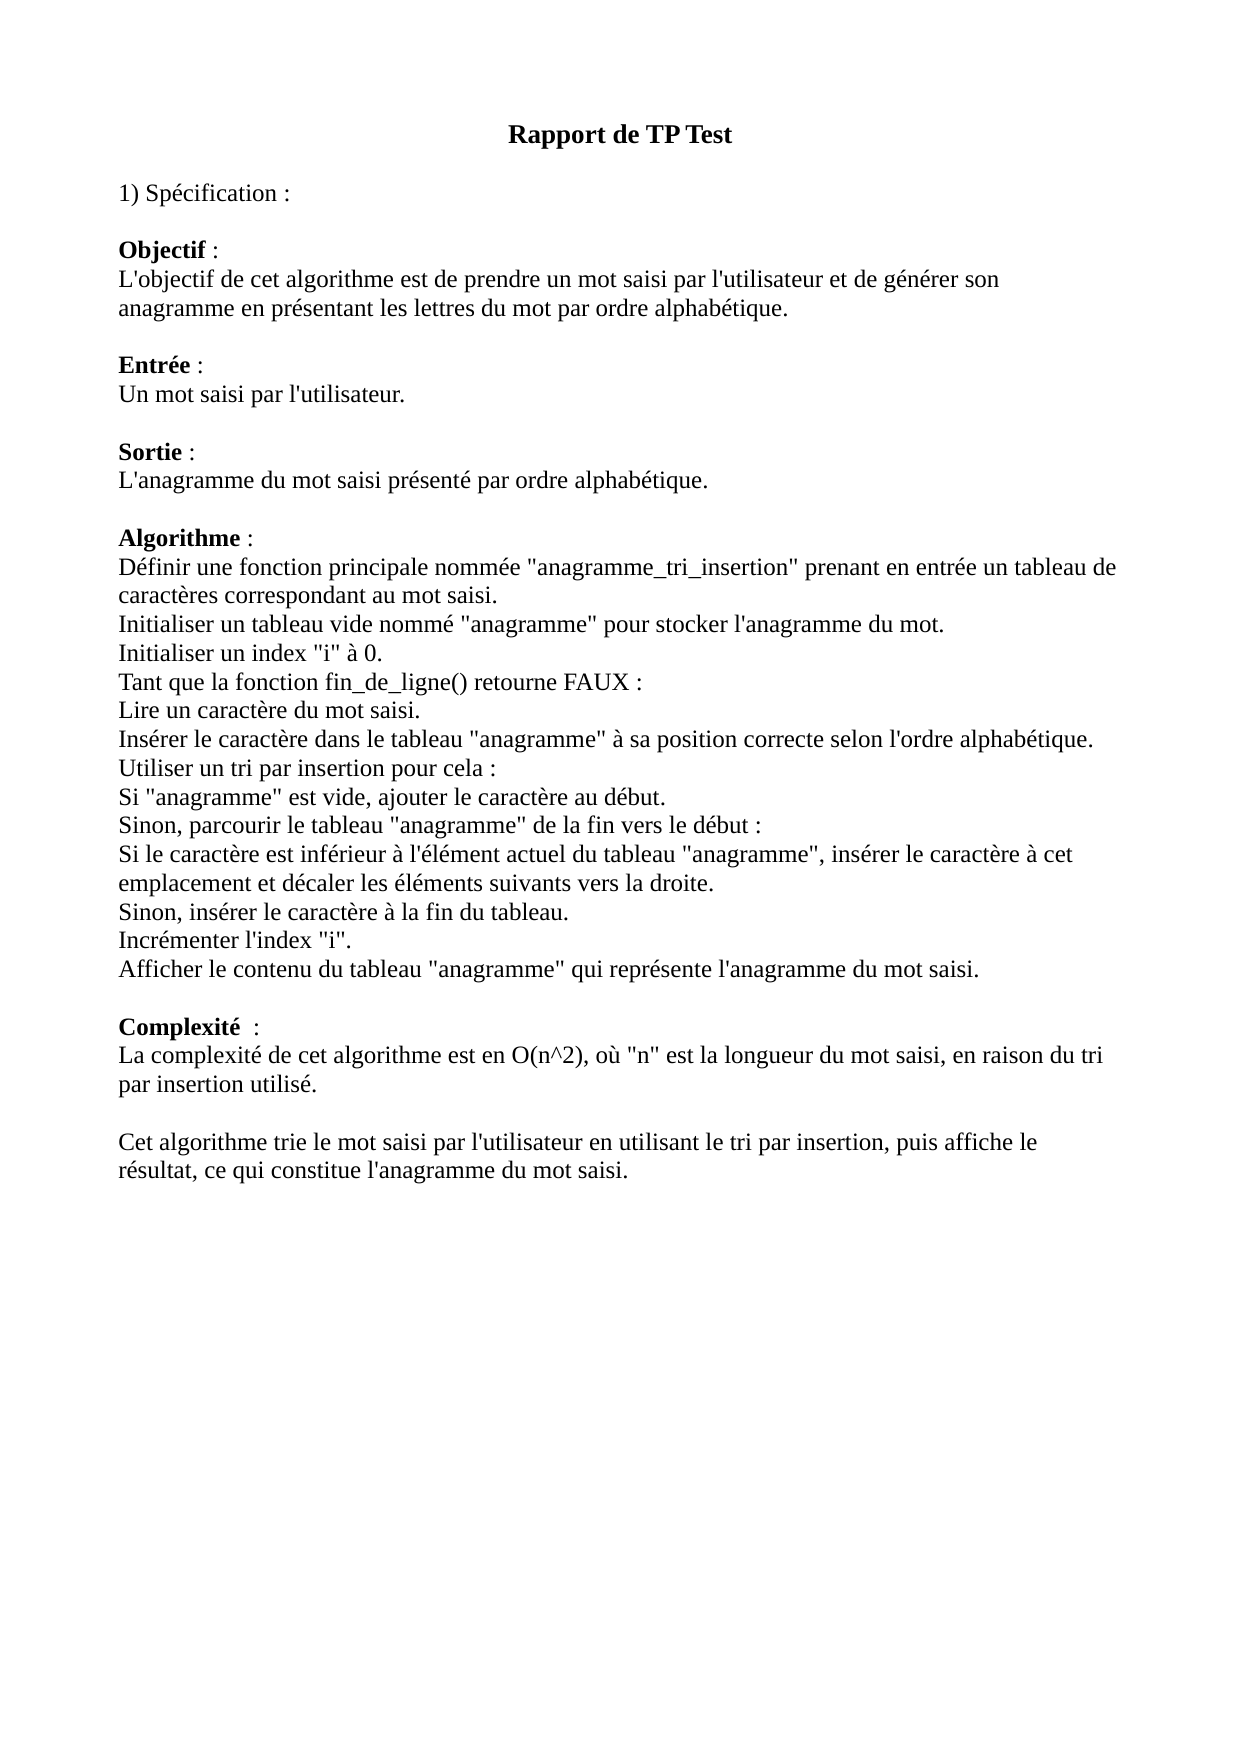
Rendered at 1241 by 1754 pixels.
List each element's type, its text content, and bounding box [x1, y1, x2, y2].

text La complexité de cet algorithme est en O(n^2), où "n" est la longueur du mot saisi, en raison du tri par insertion utilisé. [118, 1041, 1122, 1098]
text L'objectif de cet algorithme est de prendre un mot saisi par l'utilisateur et de générer son anagramme en présentant les lettres du mot par ordre alphabétique. [118, 264, 1122, 322]
text Entrée : [118, 351, 1122, 379]
text Un mot saisi par l'utilisateur. [118, 379, 1122, 408]
text Initialiser un tableau vide nommé "anagramme" pour stocker l'anagramme du mot. [118, 609, 1122, 638]
text Objectif : [118, 236, 1122, 264]
text Rapport de TP Test [118, 118, 1122, 149]
text Initialiser un index "i" à 0. [118, 638, 1122, 667]
text Lire un caractère du mot saisi. [118, 696, 1122, 724]
text Sinon, insérer le caractère à la fin du tableau. [118, 897, 1122, 926]
text Définir une fonction principale nommée "anagramme_tri_insertion" prenant en entrée un tableau de caractères correspondant au mot saisi. [118, 552, 1122, 609]
text Insérer le caractère dans le tableau "anagramme" à sa position correcte selon l'ordre alphabétique. [118, 724, 1122, 753]
text Complexité : [118, 1012, 1122, 1041]
text Incrémenter l'index "i". [118, 926, 1122, 954]
text Utiliser un tri par insertion pour cela : [118, 753, 1122, 782]
text L'anagramme du mot saisi présenté par ordre alphabétique. [118, 466, 1122, 494]
text Afficher le contenu du tableau "anagramme" qui représente l'anagramme du mot saisi. [118, 954, 1122, 983]
text Sinon, parcourir le tableau "anagramme" de la fin vers le début : [118, 811, 1122, 839]
text Tant que la fonction fin_de_ligne() retourne FAUX : [118, 667, 1122, 696]
text Sortie : [118, 437, 1122, 466]
text Cet algorithme trie le mot saisi par l'utilisateur en utilisant le tri par insertion, puis affiche le résultat, ce qui constitue l'anagramme du mot saisi. [118, 1127, 1122, 1184]
text Si "anagramme" est vide, ajouter le caractère au début. [118, 782, 1122, 811]
text 1) Spécification : [118, 178, 1122, 207]
text Si le caractère est inférieur à l'élément actuel du tableau "anagramme", insérer le caractère à cet emplacement et décaler les éléments suivants vers la droite. [118, 839, 1122, 897]
text Algorithme : [118, 523, 1122, 552]
